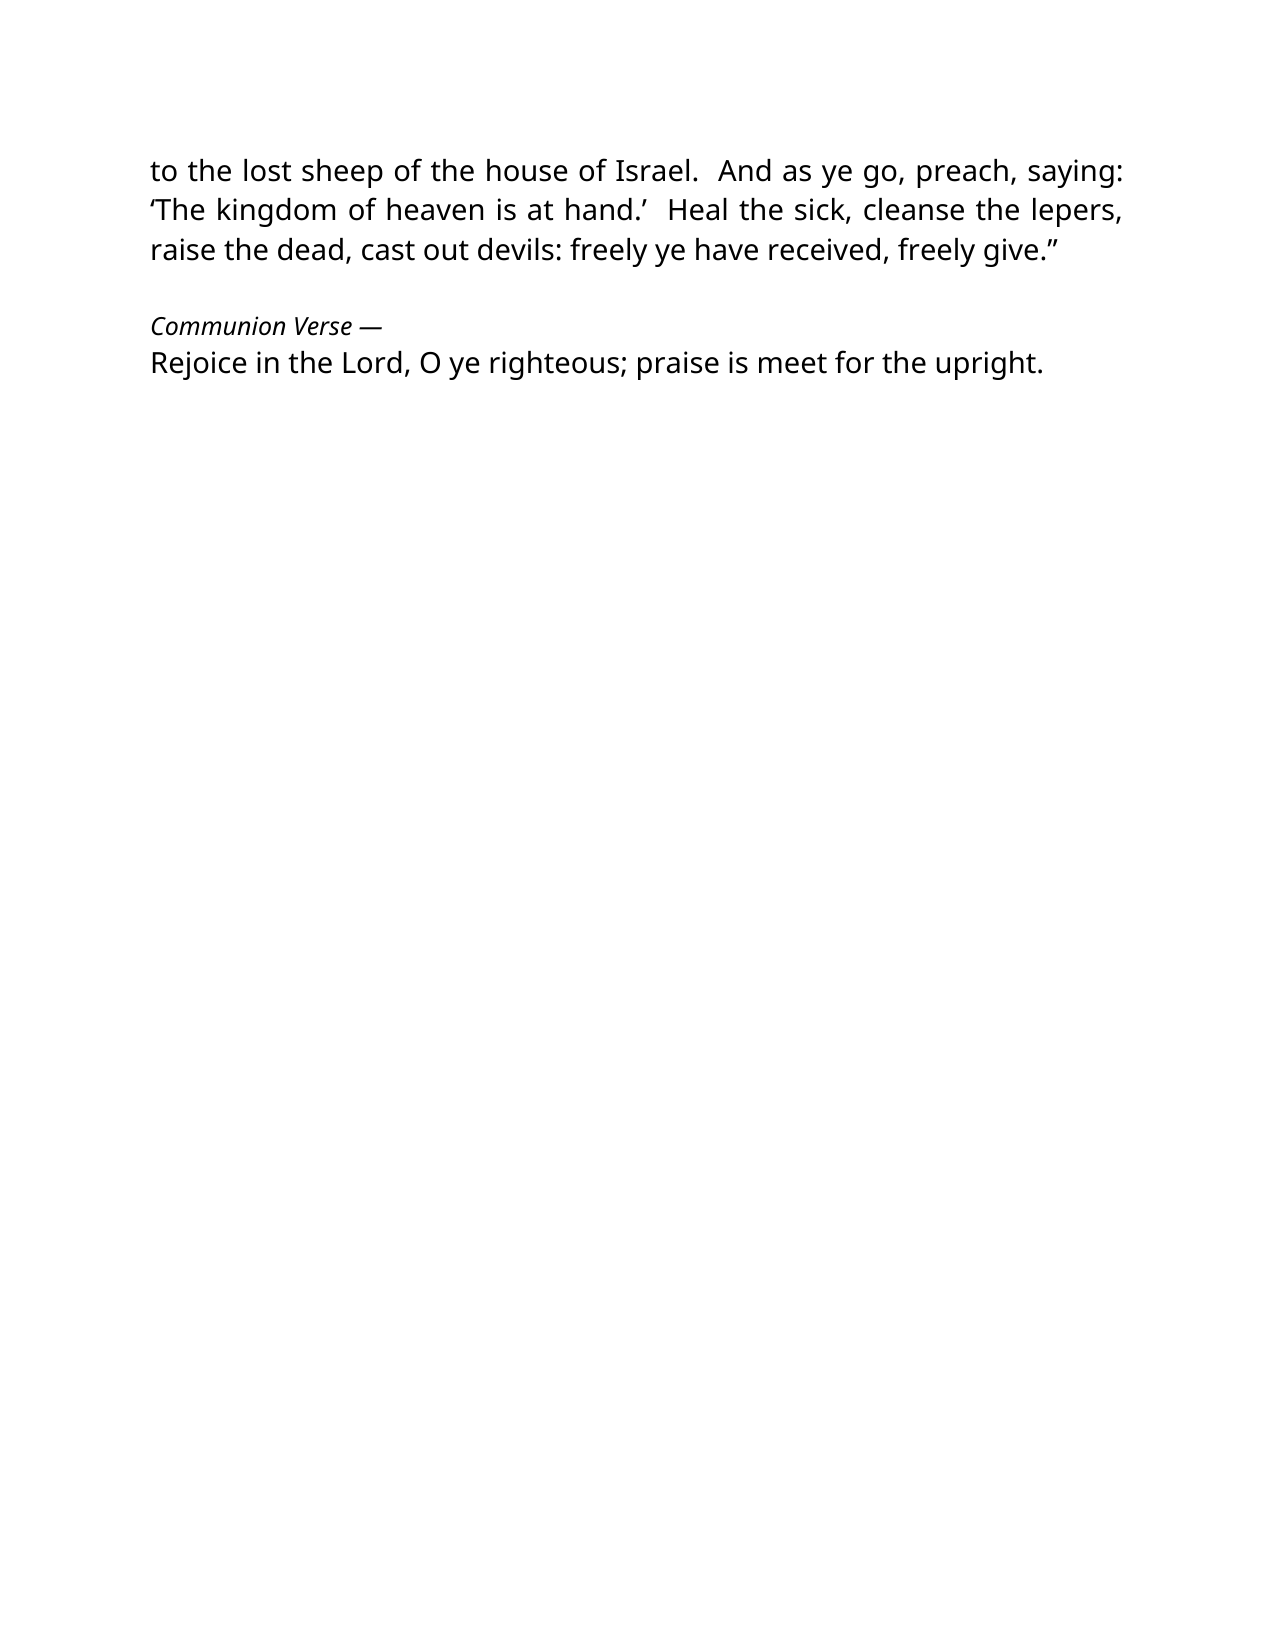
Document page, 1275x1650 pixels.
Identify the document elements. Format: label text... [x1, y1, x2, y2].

text to the lost sheep of the house of Israel. And as ye go, preach, saying: ‘The kingdom of heaven is at hand.’ Heal the sick, cleanse the lepers, raise the dead, cast out devils: freely ye have received, freely give.” [150, 150, 1125, 269]
text Communion Verse — [150, 309, 1125, 343]
text Rejoice in the Lord, O ye righteous; praise is meet for the upright. [150, 343, 1125, 382]
